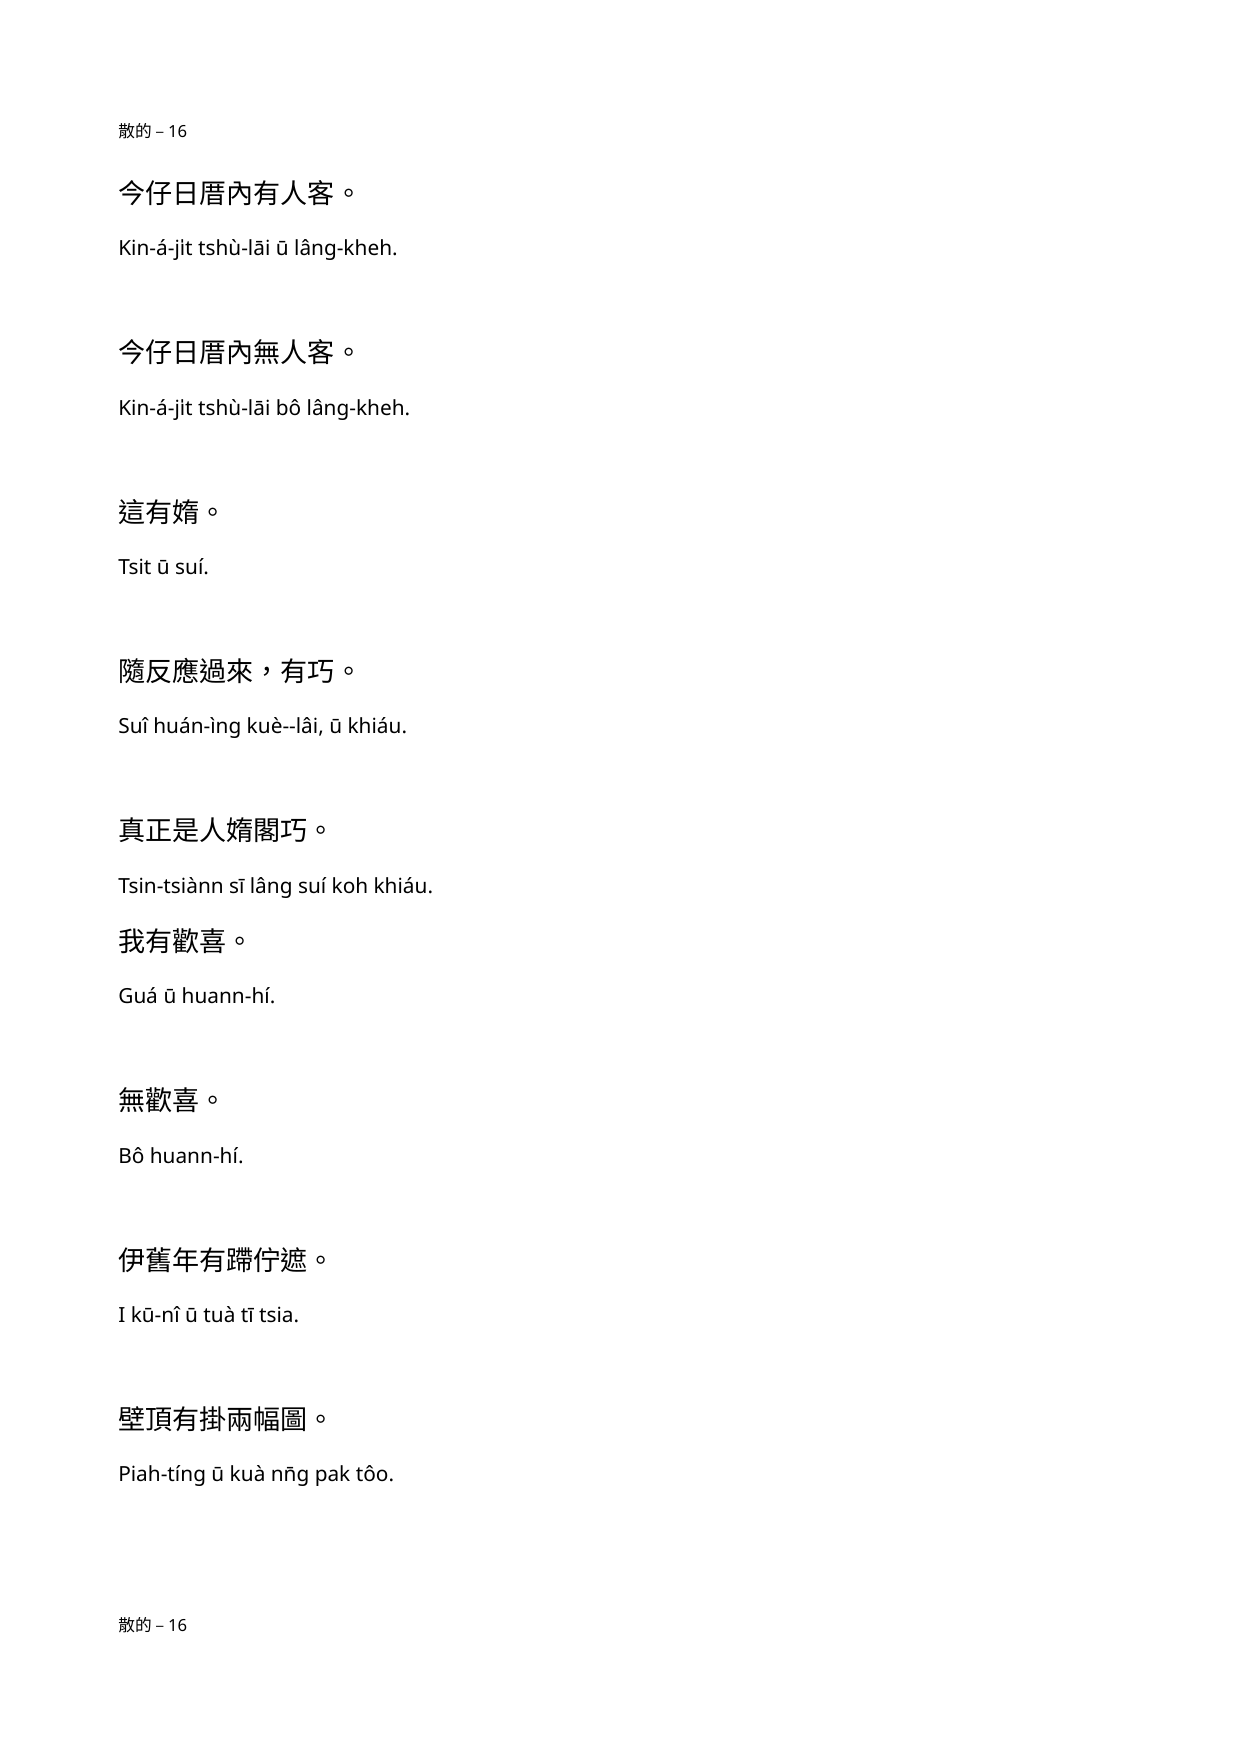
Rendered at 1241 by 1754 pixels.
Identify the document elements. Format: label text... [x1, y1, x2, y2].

text Suî huán-ìng kuè--lâi, ū khiáu. [118, 712, 1122, 740]
text 壁頂有掛兩幅圖。 [118, 1398, 1122, 1437]
text Tsit ū suí. [118, 552, 1122, 581]
text 今仔日厝內無人客。 [118, 331, 1122, 371]
text 今仔日厝內有人客。 [118, 172, 1122, 211]
text 伊舊年有蹛佇遮。 [118, 1238, 1122, 1278]
text Guá ū huann-hí. [118, 981, 1122, 1010]
text Tsin-tsiànn sī lâng suí koh khiáu. [118, 871, 1122, 899]
text 我有歡喜。 [118, 920, 1122, 959]
text Kin-á-ji̍t tshù-lāi bô lâng-kheh. [118, 393, 1122, 421]
text 隨反應過來，有巧。 [118, 650, 1122, 689]
text Kin-á-ji̍t tshù-lāi ū lâng-kheh. [118, 233, 1122, 262]
text 無歡喜。 [118, 1079, 1122, 1118]
text Bô huann-hí. [118, 1141, 1122, 1169]
text 這有媠。 [118, 491, 1122, 530]
text I kū-nî ū tuà tī tsia. [118, 1300, 1122, 1328]
text Piah-tíng ū kuà nn̄g pak tôo. [118, 1459, 1122, 1488]
text 真正是人媠閣巧。 [118, 809, 1122, 849]
